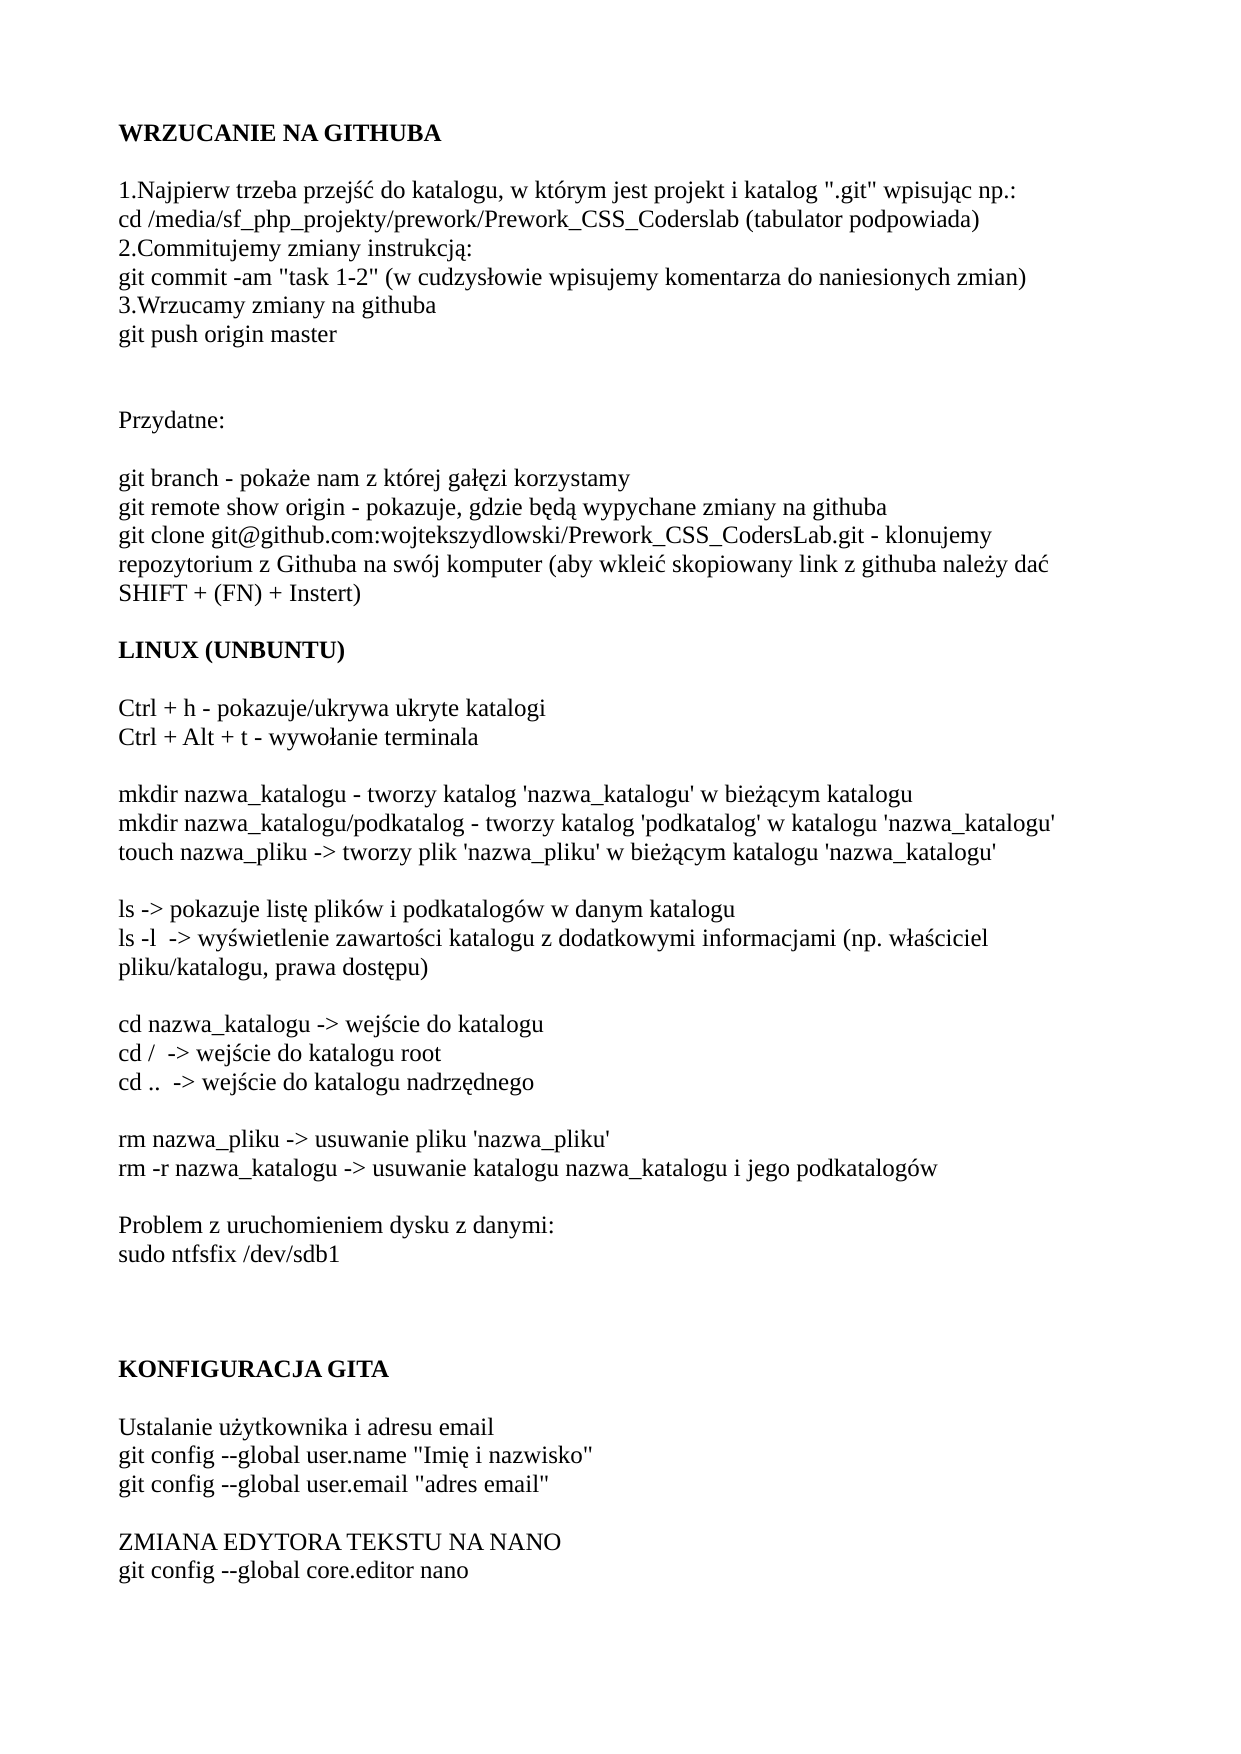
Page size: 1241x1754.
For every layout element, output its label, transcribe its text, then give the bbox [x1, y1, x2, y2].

text cd nazwa_katalogu -> wejście do katalogu [118, 1009, 1122, 1038]
text Ctrl + h - pokazuje/ukrywa ukryte katalogi [118, 693, 1122, 722]
text git clone git@github.com:wojtekszydlowski/Prework_CSS_CodersLab.git - klonujemy repozytorium z Githuba na swój komputer (aby wkleić skopiowany link z githuba należy dać SHIFT + (FN) + Instert) [118, 521, 1122, 607]
text touch nazwa_pliku -> tworzy plik 'nazwa_pliku' w bieżącym katalogu 'nazwa_katalogu' [118, 837, 1122, 866]
text mkdir nazwa_katalogu/podkatalog - tworzy katalog 'podkatalog' w katalogu 'nazwa_katalogu' [118, 808, 1122, 837]
text ZMIANA EDYTORA TEKSTU NA NANO [118, 1527, 1122, 1556]
text sudo ntfsfix /dev/sdb1 [118, 1239, 1122, 1268]
text git config --global user.name "Imię i nazwisko" [118, 1441, 1122, 1469]
text KONFIGURACJA GITA [118, 1354, 1122, 1383]
text git push origin master [118, 319, 1122, 348]
text LINUX (UNBUNTU) [118, 636, 1122, 664]
text cd / -> wejście do katalogu root [118, 1038, 1122, 1067]
text WRZUCANIE NA GITHUBA [118, 118, 1122, 147]
text cd /media/sf_php_projekty/prework/Prework_CSS_Coderslab (tabulator podpowiada) [118, 204, 1122, 233]
text Problem z uruchomieniem dysku z danymi: [118, 1211, 1122, 1239]
text 1.Najpierw trzeba przejść do katalogu, w którym jest projekt i katalog ".git" wpisując np.: [118, 176, 1122, 204]
text 2.Commitujemy zmiany instrukcją: [118, 233, 1122, 262]
text 3.Wrzucamy zmiany na githuba [118, 291, 1122, 319]
text git remote show origin - pokazuje, gdzie będą wypychane zmiany na githuba [118, 492, 1122, 521]
text Przydatne: [118, 406, 1122, 434]
text Ctrl + Alt + t - wywołanie terminala [118, 722, 1122, 751]
text rm -r nazwa_katalogu -> usuwanie katalogu nazwa_katalogu i jego podkatalogów [118, 1153, 1122, 1182]
text mkdir nazwa_katalogu - tworzy katalog 'nazwa_katalogu' w bieżącym katalogu [118, 779, 1122, 808]
text git config --global core.editor nano [118, 1556, 1122, 1584]
text ls -l -> wyświetlenie zawartości katalogu z dodatkowymi informacjami (np. właściciel pliku/katalogu, prawa dostępu) [118, 923, 1122, 981]
text rm nazwa_pliku -> usuwanie pliku 'nazwa_pliku' [118, 1124, 1122, 1153]
text Ustalanie użytkownika i adresu email [118, 1412, 1122, 1441]
text git branch - pokaże nam z której gałęzi korzystamy [118, 463, 1122, 492]
text cd .. -> wejście do katalogu nadrzędnego [118, 1067, 1122, 1096]
text ls -> pokazuje listę plików i podkatalogów w danym katalogu [118, 894, 1122, 923]
text git config --global user.email "adres email" [118, 1469, 1122, 1498]
text git commit -am "task 1-2" (w cudzysłowie wpisujemy komentarza do naniesionych zmian) [118, 262, 1122, 291]
